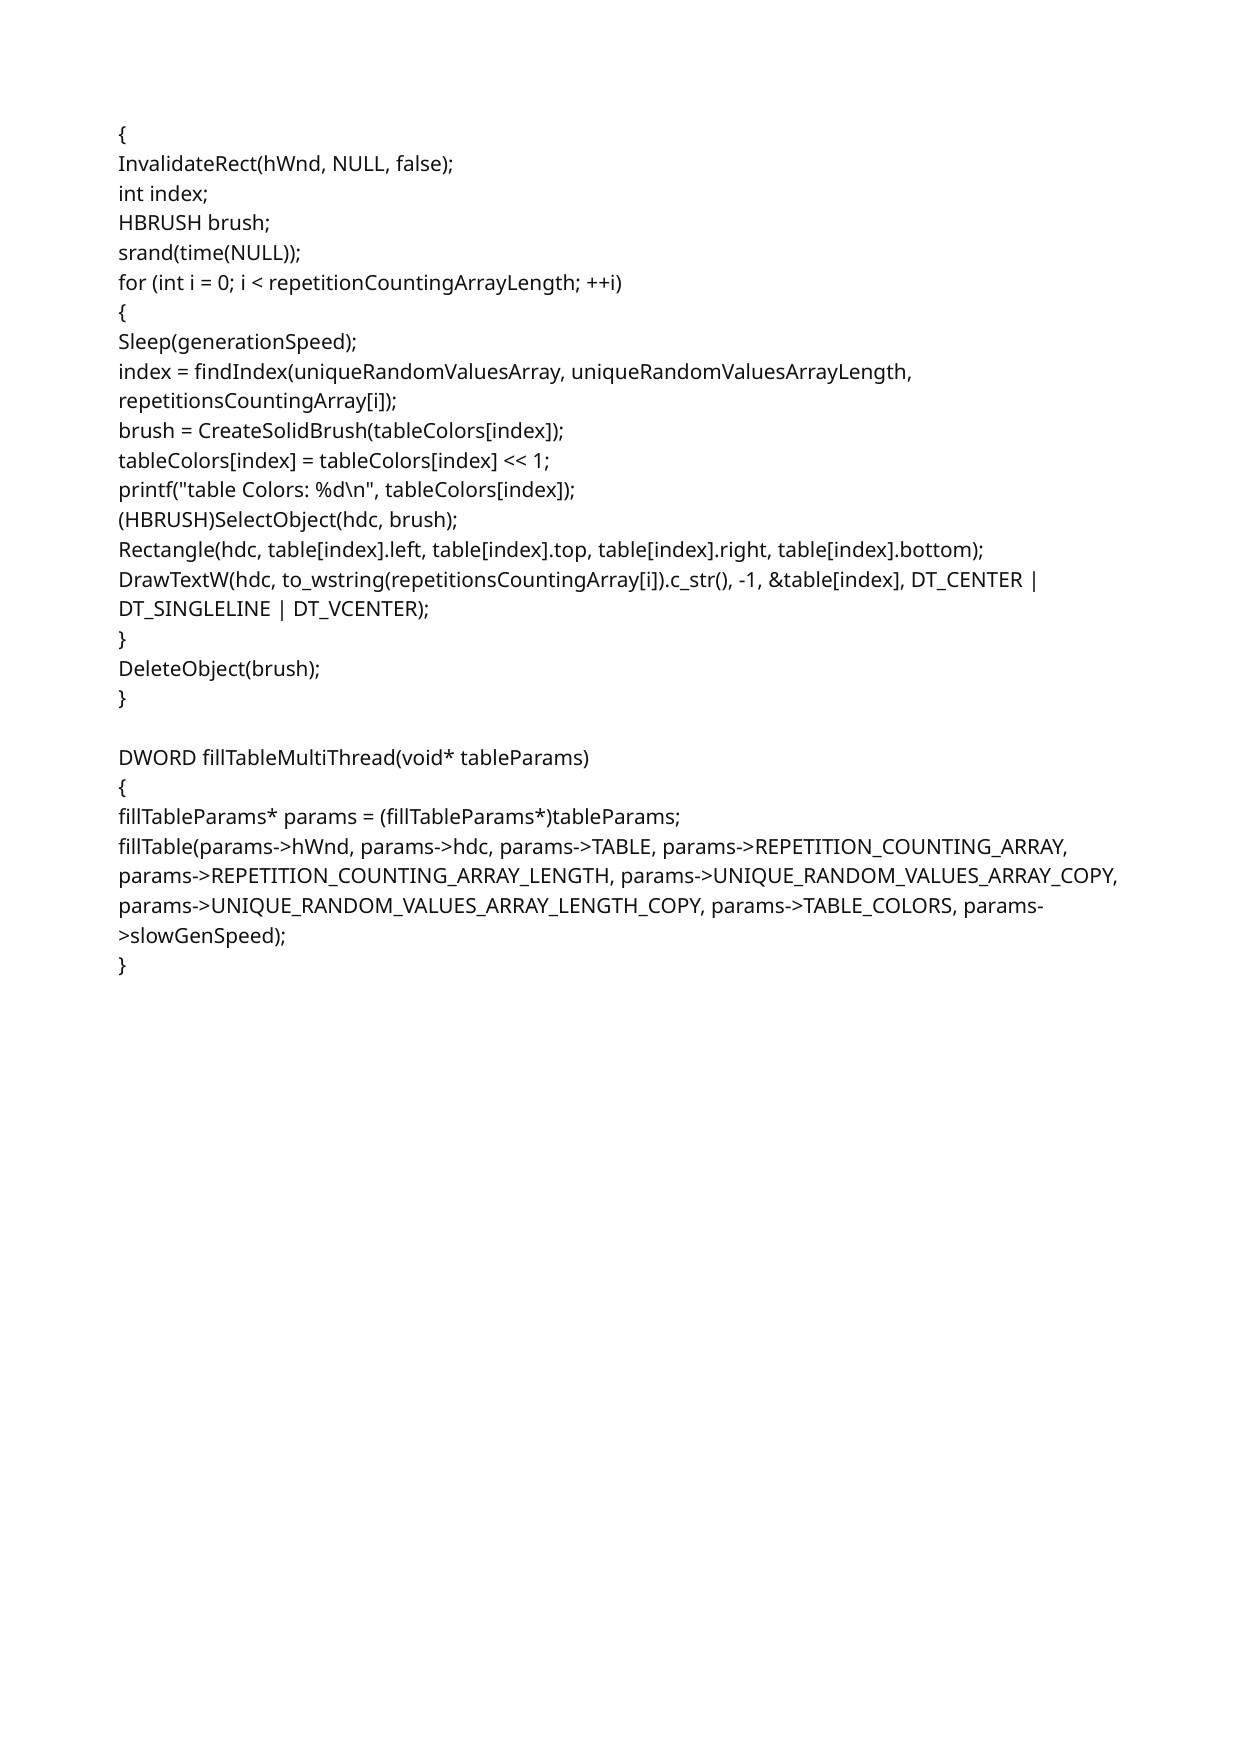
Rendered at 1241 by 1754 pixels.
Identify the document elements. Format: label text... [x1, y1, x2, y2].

text } [118, 623, 1122, 652]
text { [118, 771, 1122, 801]
text (HBRUSH)SelectObject(hdc, brush); [118, 504, 1122, 534]
text DeleteObject(brush); [118, 652, 1122, 682]
text index = findIndex(uniqueRandomValuesArray, uniqueRandomValuesArrayLength, repetitionsCountingArray[i]); [118, 356, 1122, 415]
text int index; [118, 177, 1122, 207]
text tableColors[index] = tableColors[index] << 1; [118, 445, 1122, 474]
text { [118, 296, 1122, 326]
text InvalidateRect(hWnd, NULL, false); [118, 148, 1122, 177]
text { [118, 118, 1122, 148]
text Rectangle(hdc, table[index].left, table[index].top, table[index].right, table[index].bottom); [118, 534, 1122, 563]
text DWORD fillTableMultiThread(void* tableParams) [118, 742, 1122, 771]
text fillTable(params->hWnd, params->hdc, params->TABLE, params->REPETITION_COUNTING_ARRAY, params->REPETITION_COUNTING_ARRAY_LENGTH, params->UNIQUE_RANDOM_VALUES_ARRAY_COPY, params->UNIQUE_RANDOM_VALUES_ARRAY_LENGTH_COPY, params->TABLE_COLORS, params->slowGenSpeed); [118, 831, 1122, 949]
text } [118, 682, 1122, 712]
text brush = CreateSolidBrush(tableColors[index]); [118, 415, 1122, 445]
text srand(time(NULL)); [118, 237, 1122, 267]
text } [118, 949, 1122, 979]
text Sleep(generationSpeed); [118, 326, 1122, 356]
text fillTableParams* params = (fillTableParams*)tableParams; [118, 801, 1122, 831]
text printf("table Colors: %d\n", tableColors[index]); [118, 474, 1122, 504]
text for (int i = 0; i < repetitionCountingArrayLength; ++i) [118, 267, 1122, 296]
text HBRUSH brush; [118, 207, 1122, 237]
text DrawTextW(hdc, to_wstring(repetitionsCountingArray[i]).c_str(), -1, &table[index], DT_CENTER | DT_SINGLELINE | DT_VCENTER); [118, 563, 1122, 623]
